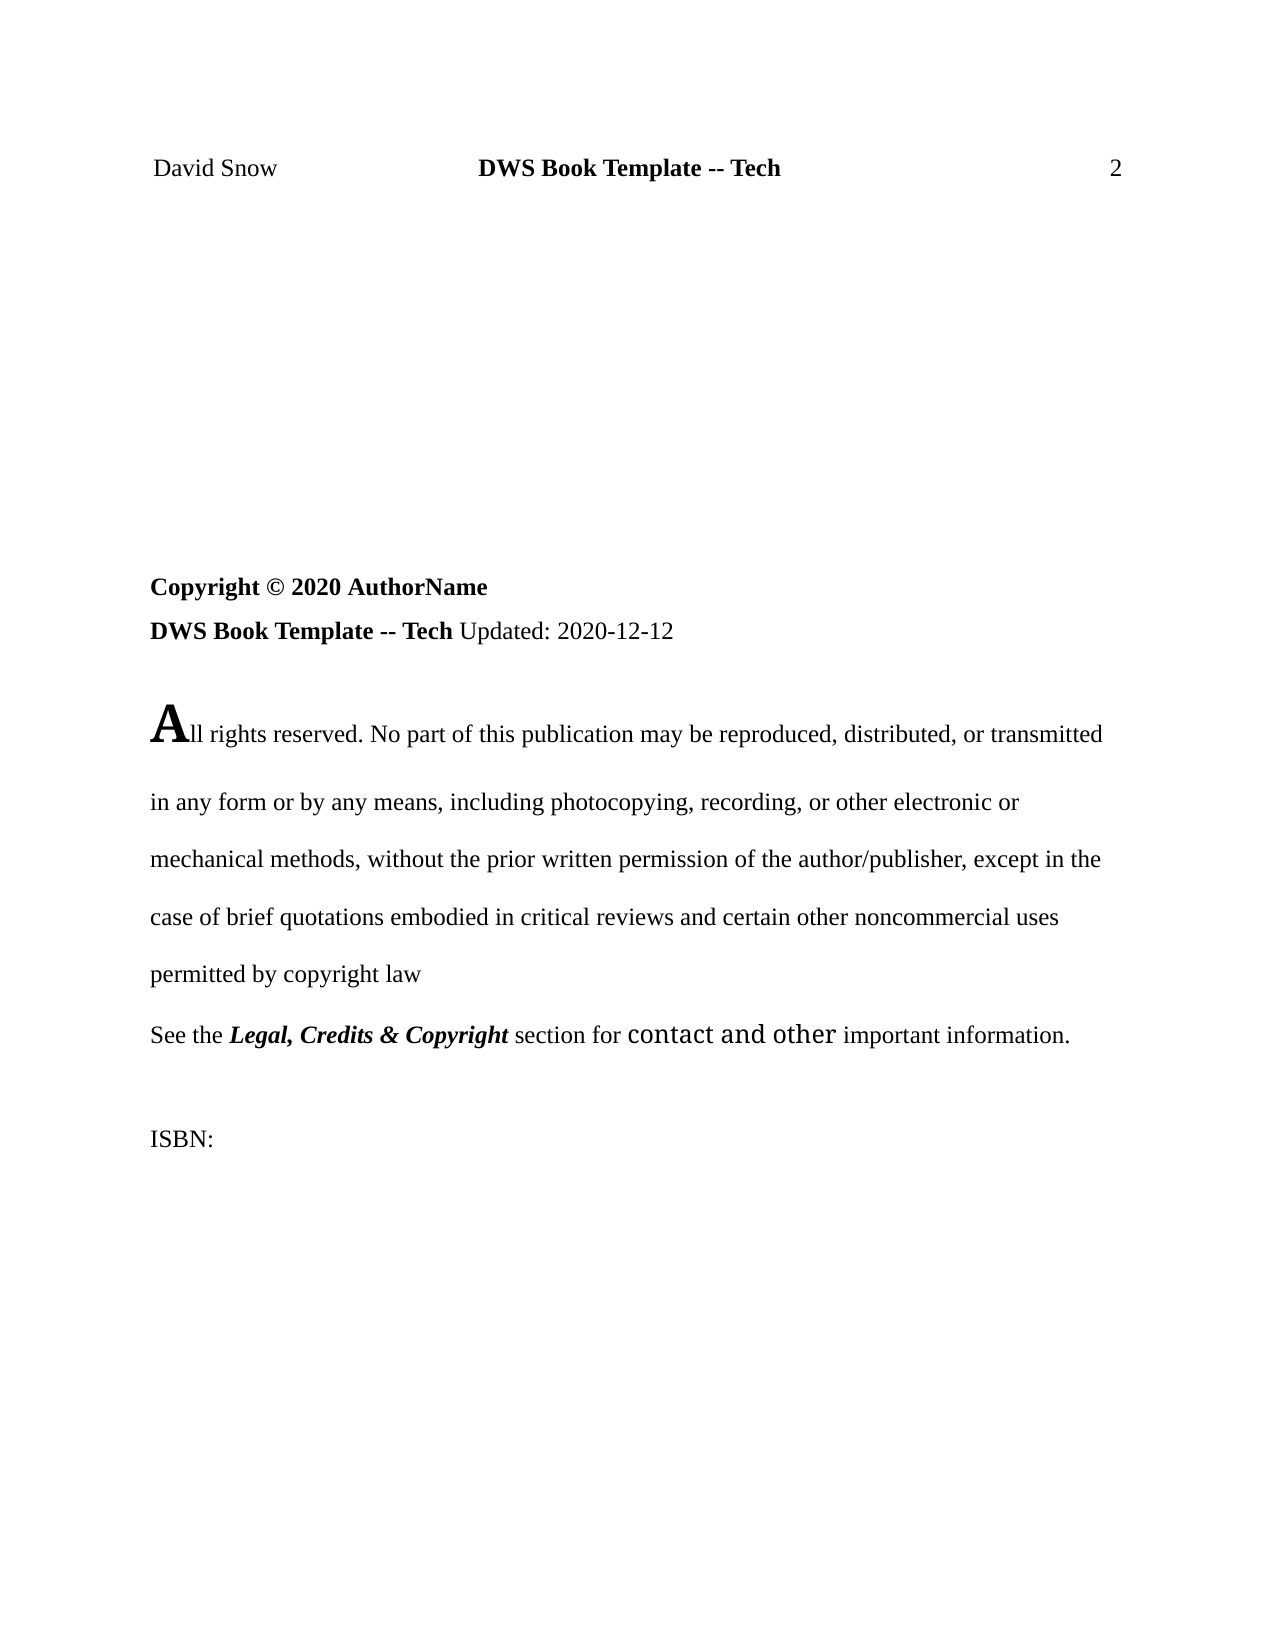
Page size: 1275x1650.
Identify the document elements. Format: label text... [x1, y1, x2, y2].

text See the Legal, Credits & Copyright section for contact and other important information. [150, 1017, 1125, 1051]
text ISBN: [150, 1124, 1125, 1153]
text All rights reserved. No part of this publication may be reproduced, distributed, or transmitted in any form or by any means, including photocopying, recording, or other electronic or mechanical methods, without the prior written permission of the author/publisher, except in the case of brief quotations embodied in critical reviews and certain other noncommercial uses permitted by copyright law [150, 687, 1125, 988]
text DWS Book Template -- Tech Updated: 2020-12-12 [150, 616, 1125, 645]
subtitle Copyright © 2020 AuthorName [150, 572, 1125, 601]
